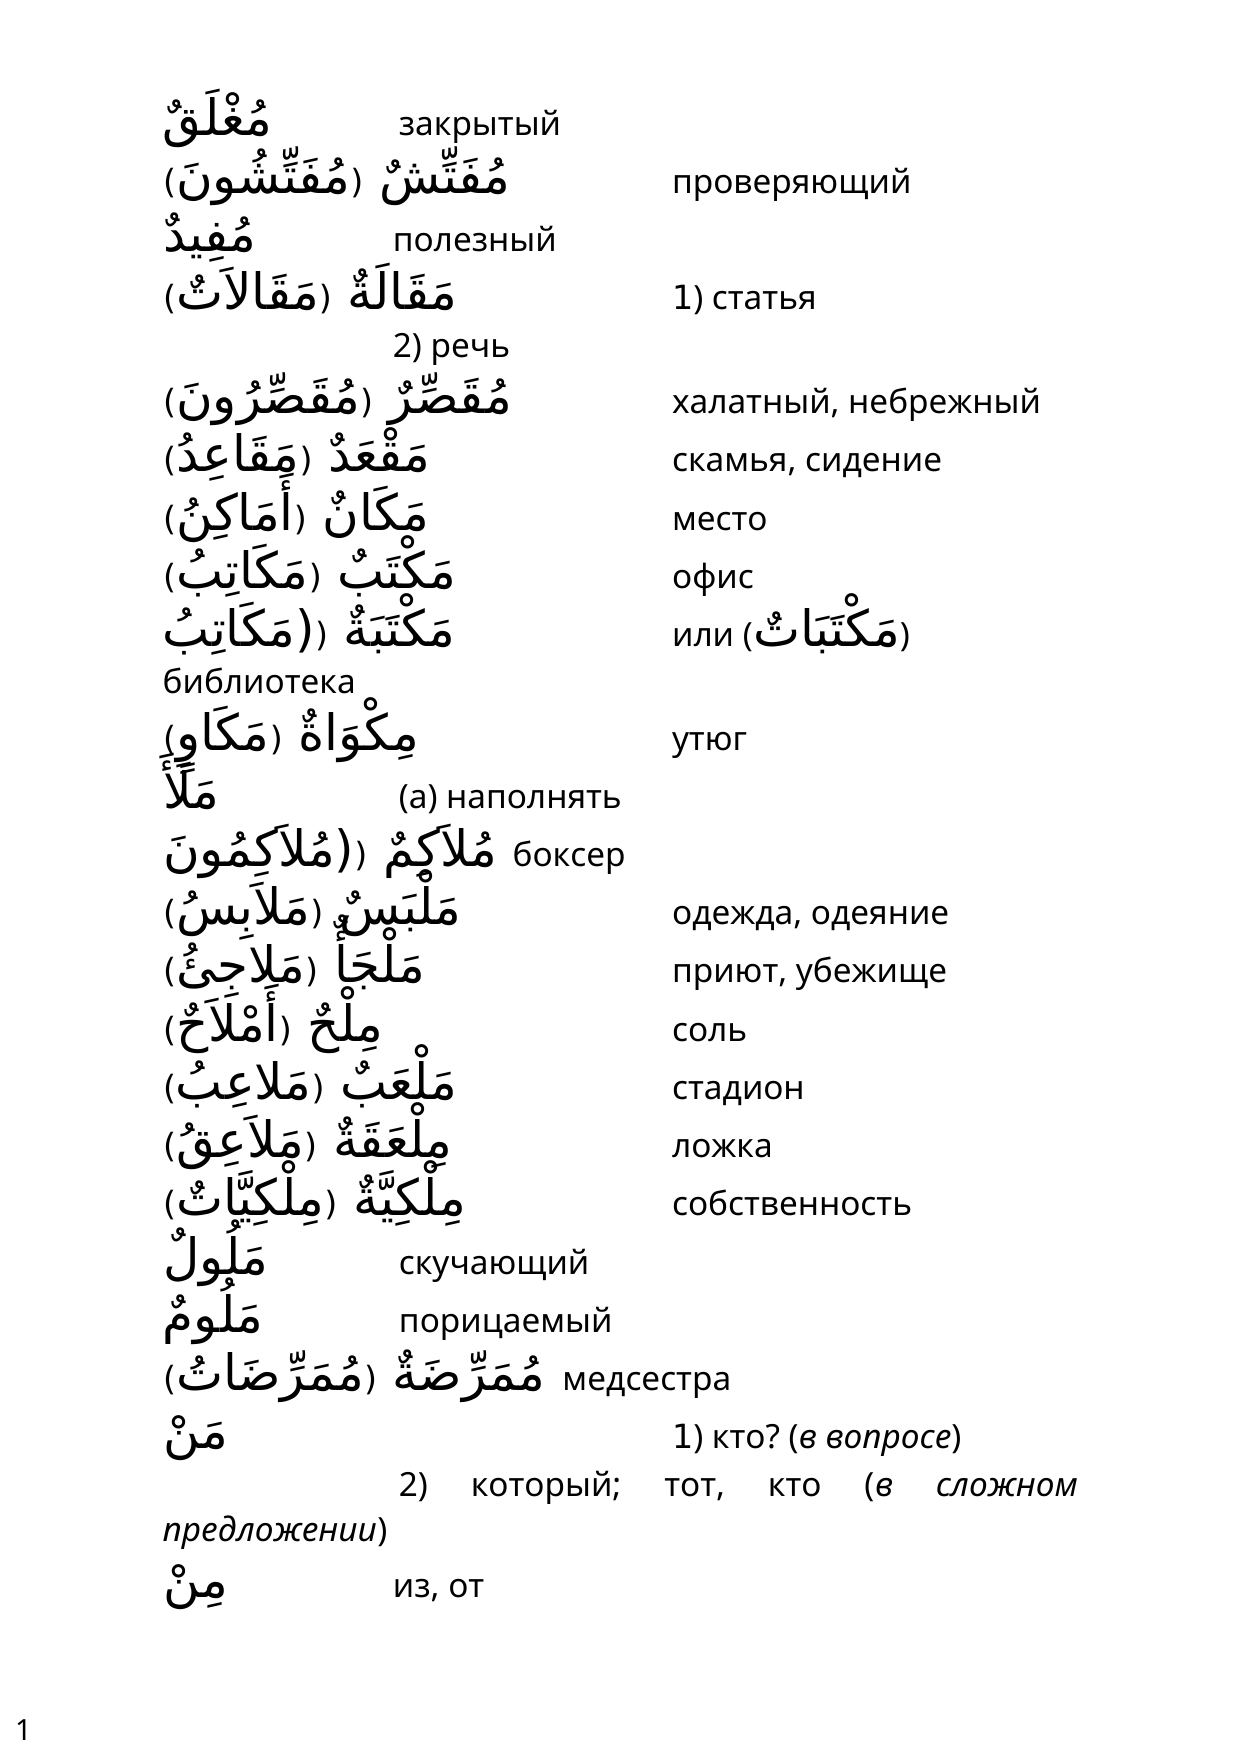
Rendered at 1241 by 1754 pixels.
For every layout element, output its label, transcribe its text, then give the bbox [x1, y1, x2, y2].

text مَقْعَدٌ (مَقَاعِدُ) скамья, сидение [162, 425, 1078, 483]
text مِلْعَقَةٌ (مَلاَعِقُ) ложка [162, 1111, 1078, 1169]
text مَكْتَبَةٌ ((مَكَاتِبُ или (مَكْتَبَاتٌ) библиотека [162, 600, 1078, 703]
text مَقَالَةٌ (مَقَالاَتٌ) 1) статья [162, 263, 1078, 322]
text مُلاَكِمٌ ((مُلاَكِمُونَ боксер [162, 820, 1078, 878]
text مُفِيدٌ полезный [162, 205, 1078, 263]
text مُغْلَقٌ закрытый [162, 89, 1078, 147]
text 2) который; тот, кто (в сложном предложении) [162, 1461, 1078, 1551]
text مَكَانٌ (أَمَاكِنُ) место [162, 483, 1078, 542]
text مَكْتَبٌ (مَكَاتِبُ) офис [162, 542, 1078, 600]
text مَلْبَسٌ (مَلاَبِسُ) одежда, одеяние [162, 878, 1078, 936]
text 2) речь [162, 322, 1078, 367]
text مَلُومٌ порицаемый [162, 1286, 1078, 1344]
text مِلْكِيَّةٌ (مِلْكِيَّاتٌ) собственность [162, 1169, 1078, 1228]
text مَلُولٌ скучающий [162, 1228, 1078, 1286]
text مُفَتِّشٌ (مُفَتِّشُونَ) проверяющий [162, 147, 1078, 205]
text مُمَرِّضَةٌ (مُمَرِّضَاتُ) медсестра [162, 1344, 1078, 1402]
text مِنْ из, от [162, 1551, 1078, 1609]
text مَلْعَبٌ (مَلاعِبُ) стадион [162, 1053, 1078, 1111]
text مُقَصِّرٌ (مُقَصِّرُونَ) халатный, небрежный [162, 367, 1078, 425]
text مَلْجَأٌ (مَلاجِئُ) приют, убежище [162, 936, 1078, 995]
text مَنْ 1) кто? (в вопросе) [162, 1402, 1078, 1461]
text مِكْوَاةٌ (مَكَاوٍ) утюг [162, 703, 1078, 762]
text مَلَأَ (а) наполнять [162, 762, 1078, 820]
text مِلْحٌ (أَمْلاَحٌ) соль [162, 995, 1078, 1053]
